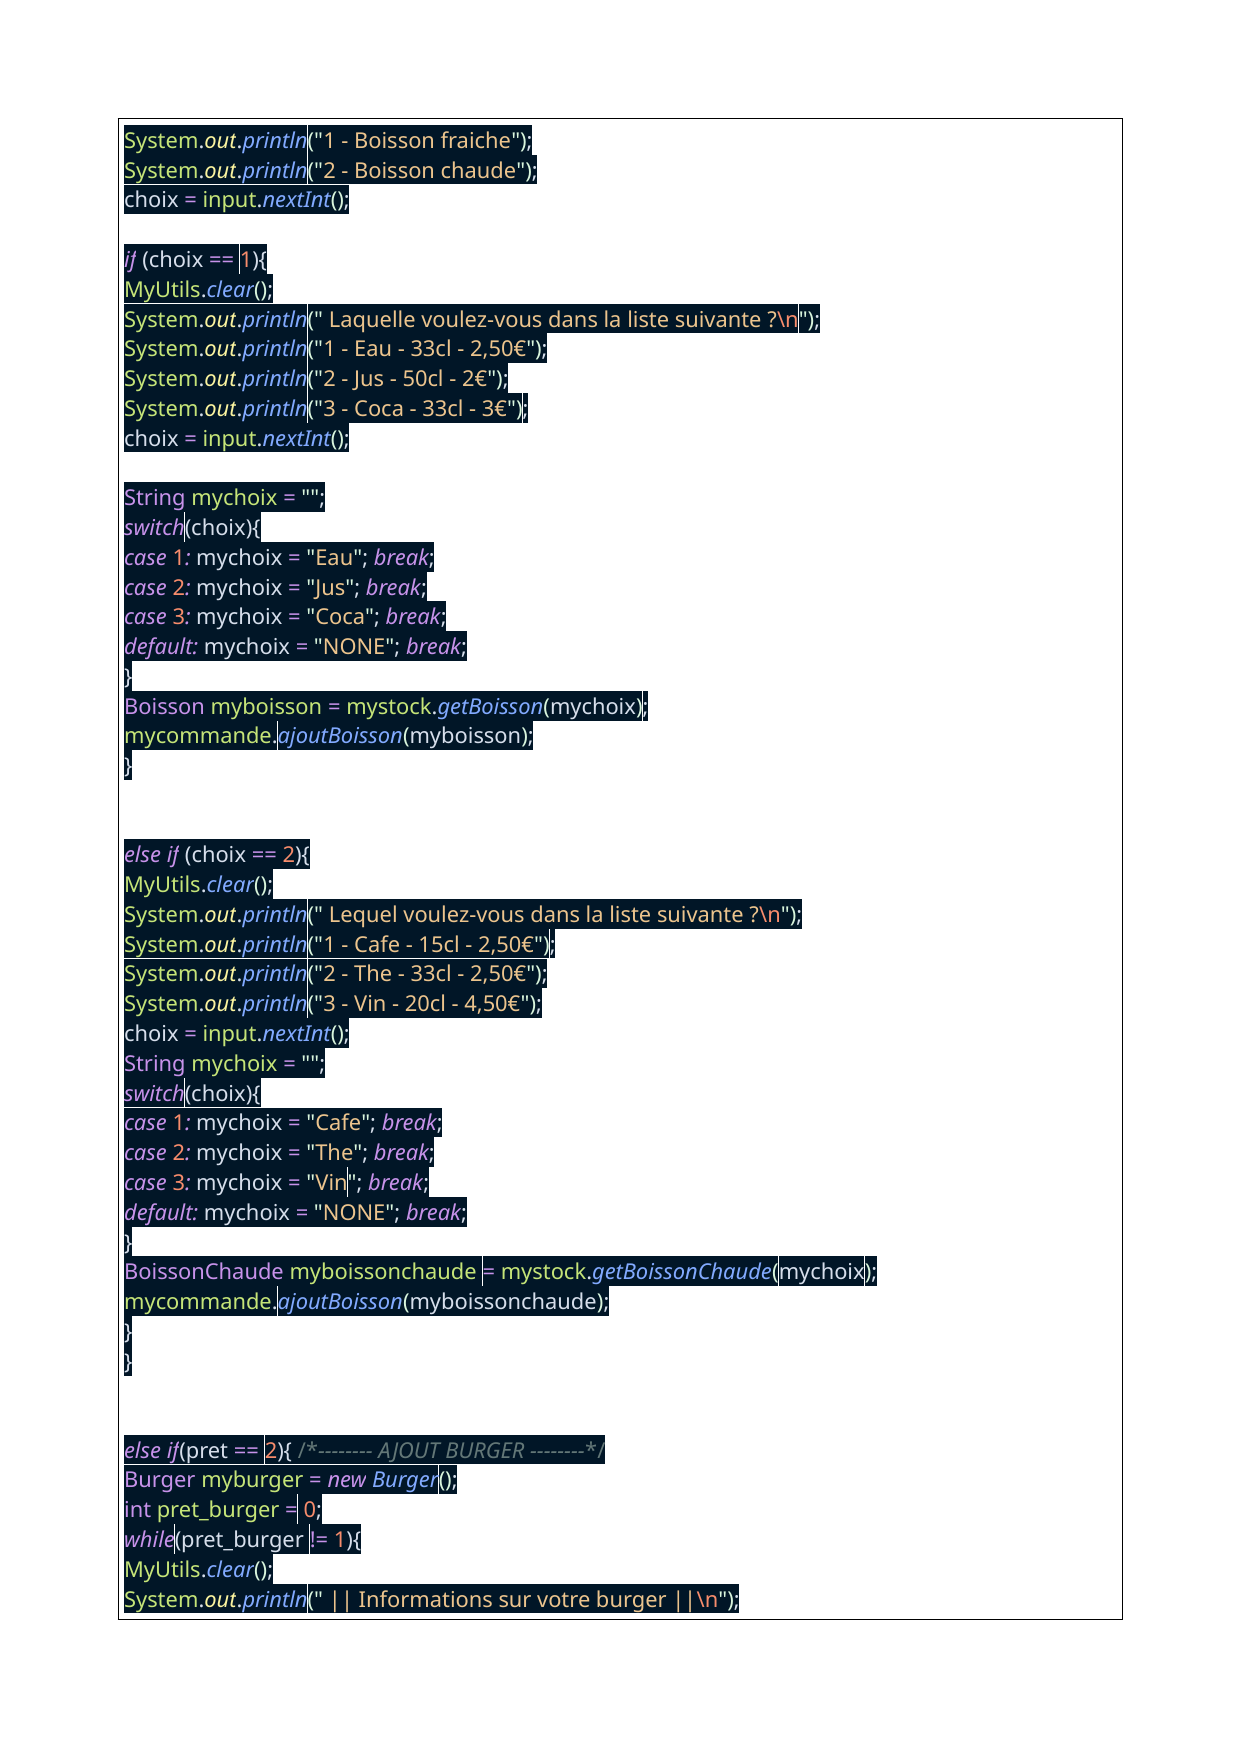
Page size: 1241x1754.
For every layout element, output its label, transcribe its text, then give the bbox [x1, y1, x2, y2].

table_header System.out.println("1 - Boisson fraiche"); System.out.println("2 - Boisson chaude"); choix = input.nextInt(); if (choix == 1){ MyUtils.clear(); System.out.println(" Laquelle voulez-vous dans la liste suivante ?\n"); System.out.println("1 - Eau - 33cl - 2,50€"); System.out.println("2 - Jus - 50cl - 2€"); System.out.println("3 - Coca - 33cl - 3€"); choix = input.nextInt(); String mychoix = ""; switch(choix){ case 1: mychoix = "Eau"; break; case 2: mychoix = "Jus"; break; case 3: mychoix = "Coca"; break; default: mychoix = "NONE"; break; } Boisson myboisson = mystock.getBoisson(mychoix); mycommande.ajoutBoisson(myboisson); } else if (choix == 2){ MyUtils.clear(); System.out.println(" Lequel voulez-vous dans la liste suivante ?\n"); System.out.println("1 - Cafe - 15cl - 2,50€"); System.out.println("2 - The - 33cl - 2,50€"); System.out.println("3 - Vin - 20cl - 4,50€"); choix = input.nextInt(); String mychoix = ""; switch(choix){ case 1: mychoix = "Cafe"; break; case 2: mychoix = "The"; break; case 3: mychoix = "Vin"; break; default: mychoix = "NONE"; break; } BoissonChaude myboissonchaude = mystock.getBoissonChaude(mychoix); mycommande.ajoutBoisson(myboissonchaude); } } else if(pret == 2){ /*-------- AJOUT BURGER --------*/ Burger myburger = new Burger(); int pret_burger = 0; while(pret_burger != 1){ MyUtils.clear(); System.out.println(" || Informations sur votre burger ||\n"); [119, 119, 1122, 1619]
